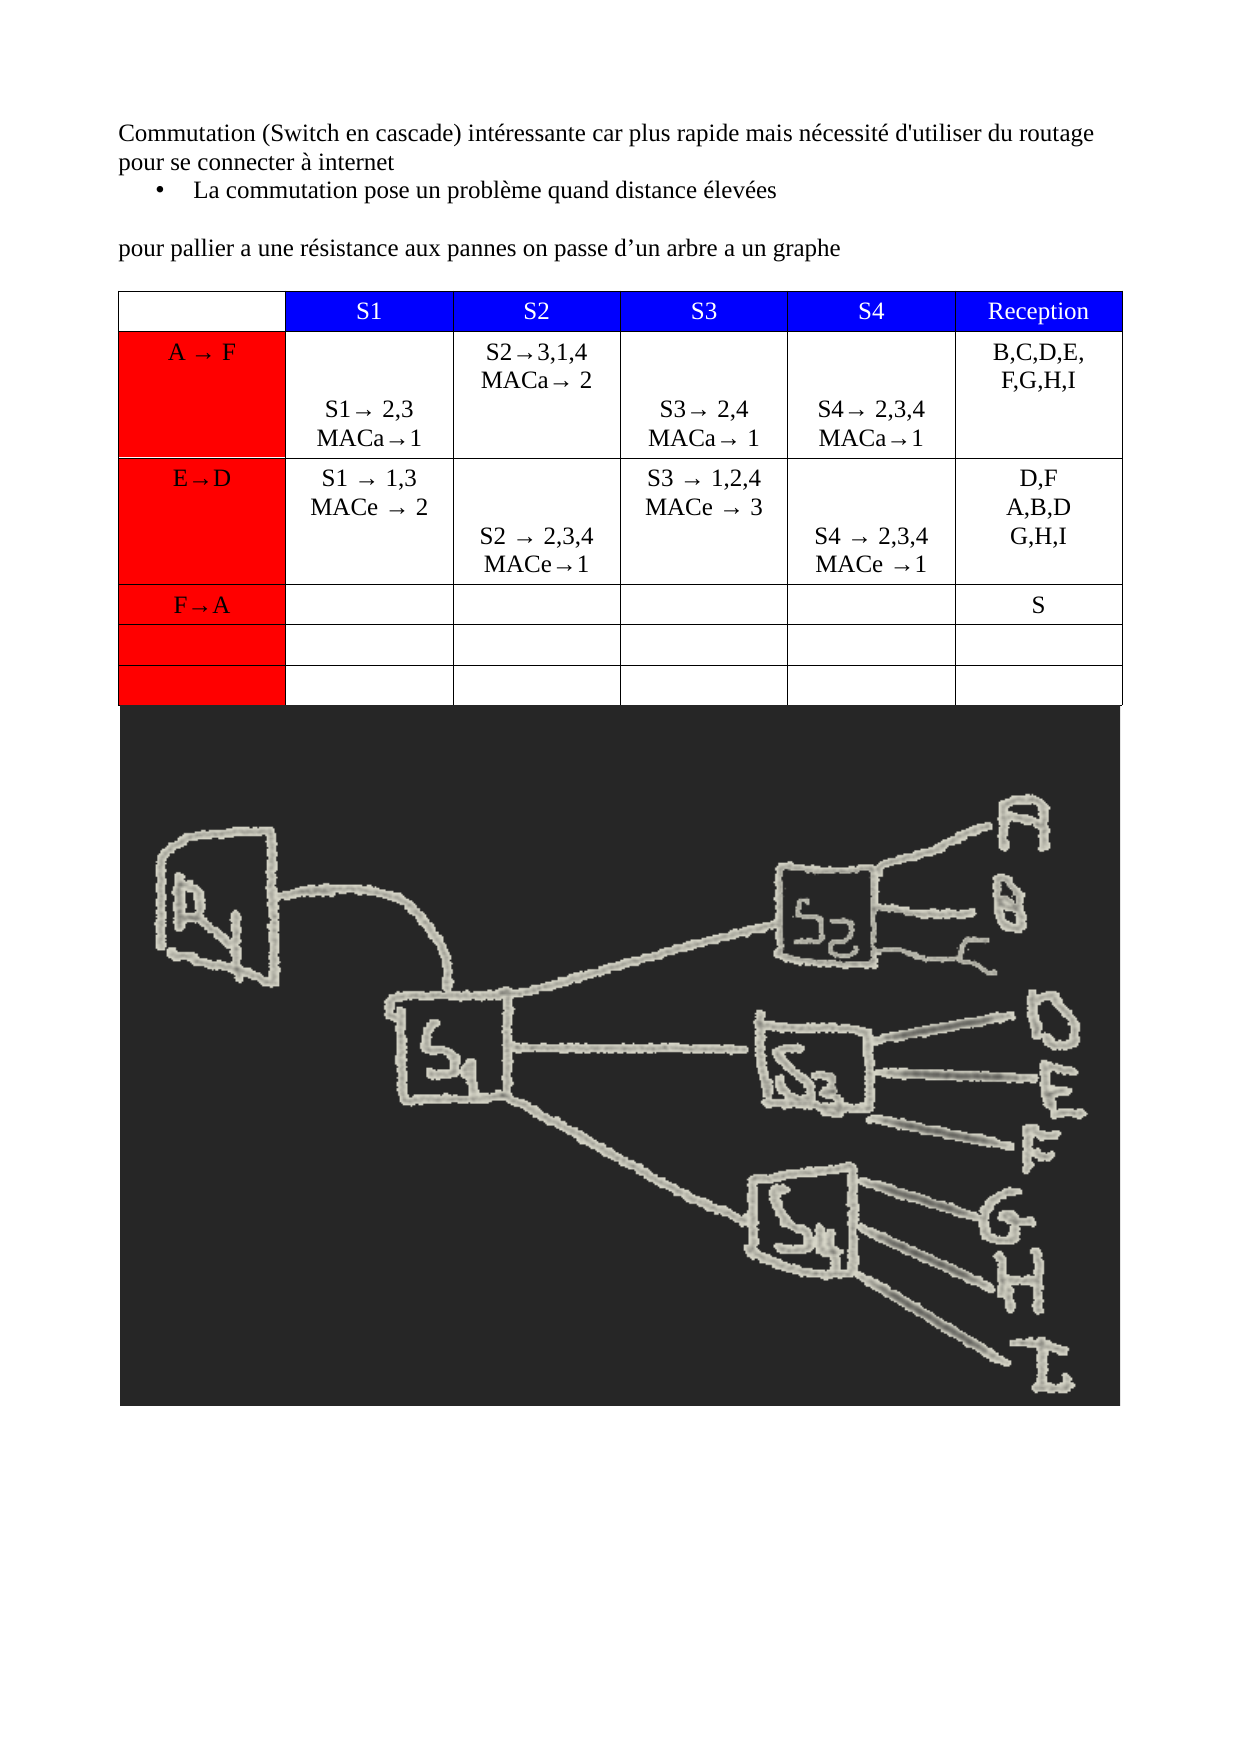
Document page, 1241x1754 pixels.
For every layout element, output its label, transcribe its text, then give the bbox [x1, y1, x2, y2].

table_cell S2→3,1,4 MACa→ 2 [454, 332, 620, 457]
table_cell S2 → 2,3,4 MACe→1 [454, 459, 620, 584]
table_cell [788, 585, 955, 624]
table_cell F→A [119, 585, 285, 624]
text pour pallier a une résistance aux pannes on passe d’un arbre a un graphe [118, 233, 1122, 262]
table_cell D,F A,B,D G,H,I [956, 459, 1122, 584]
table_cell [286, 666, 453, 705]
table_cell [621, 585, 787, 624]
table_cell [454, 666, 620, 705]
picture [120, 705, 1121, 1406]
table_cell [956, 625, 1122, 665]
table_header [119, 292, 285, 331]
table_cell S3→ 2,4 MACa→ 1 [621, 332, 787, 457]
table_cell [454, 585, 620, 624]
table_header S3 [621, 292, 787, 331]
table_cell S1→ 2,3 MACa→1 [286, 332, 453, 457]
table_cell [956, 666, 1122, 705]
table_header S2 [454, 292, 620, 331]
table_cell S4 → 2,3,4 MACe →1 [788, 459, 955, 584]
table_cell B,C,D,E, F,G,H,I [956, 332, 1122, 457]
table_cell E→D [119, 459, 285, 584]
list La commutation pose un problème quand distance élevées [156, 176, 1122, 204]
table_header S4 [788, 292, 955, 331]
table_cell [788, 625, 955, 665]
text Commutation (Switch en cascade) intéressante car plus rapide mais nécessité d'utiliser du routage pour se connecter à internet [118, 118, 1122, 176]
table_cell [119, 625, 285, 665]
table_cell S3 → 1,2,4 MACe → 3 [621, 459, 787, 584]
table_header S1 [286, 292, 453, 331]
table_cell [621, 625, 787, 665]
table_cell A → F [119, 332, 285, 457]
table_cell S1 → 1,3 MACe → 2 [286, 459, 453, 584]
table_cell [286, 585, 453, 624]
table_cell [621, 666, 787, 705]
table_cell [454, 625, 620, 665]
table_cell S4→ 2,3,4 MACa→1 [788, 332, 955, 457]
table_cell S [956, 585, 1122, 624]
table_header Reception [956, 292, 1122, 331]
table_cell [286, 625, 453, 665]
table_cell [119, 666, 285, 705]
table_cell [788, 666, 955, 705]
